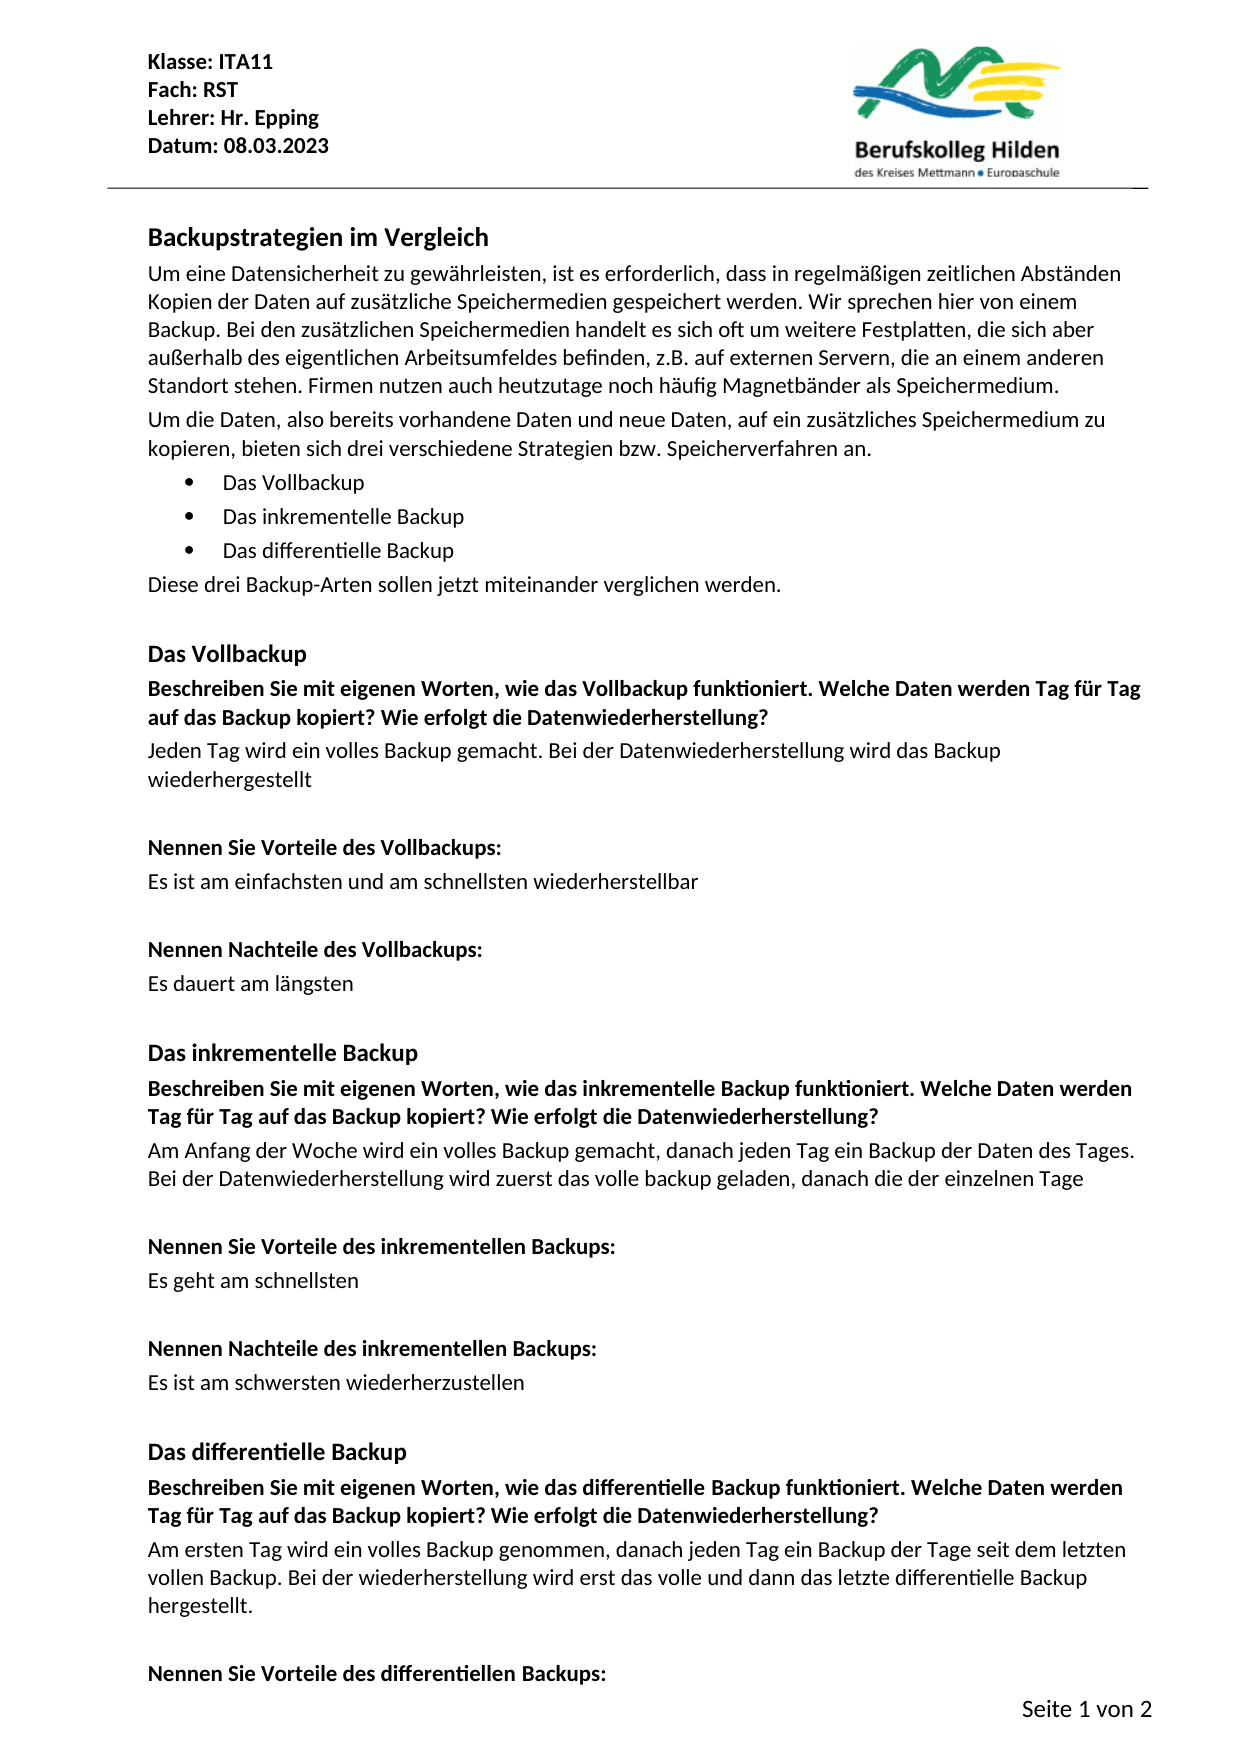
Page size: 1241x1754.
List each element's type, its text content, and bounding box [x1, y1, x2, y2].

text Es ist am schwersten wiederherzustellen [148, 1368, 1152, 1396]
text Das inkrementelle Backup [148, 1037, 1152, 1068]
list Das inkrementelle Backup [185, 502, 1152, 530]
text Nennen Sie Vorteile des Vollbackups: [148, 833, 1152, 861]
text Nennen Sie Vorteile des inkrementellen Backups: [148, 1232, 1152, 1260]
list Das differentielle Backup [185, 536, 1152, 564]
text Beschreiben Sie mit eigenen Worten, wie das Vollbackup funktioniert. Welche Daten werden Tag für Tag auf das Backup kopiert? Wie erfolgt die Datenwiederherstellung? [148, 674, 1152, 731]
text Nennen Nachteile des inkrementellen Backups: [148, 1334, 1152, 1362]
text Nennen Sie Vorteile des differentiellen Backups: [148, 1659, 1152, 1687]
text Jeden Tag wird ein volles Backup gemacht. Bei der Datenwiederherstellung wird das Backup wiederhergestellt [148, 737, 1152, 793]
text Um die Daten, also bereits vorhandene Daten und neue Daten, auf ein zusätzliches Speichermedium zu kopieren, bieten sich drei verschiedene Strategien bzw. Speicherverfahren an. [148, 406, 1152, 462]
text Diese drei Backup-Arten sollen jetzt miteinander verglichen werden. [148, 570, 1152, 598]
text Am ersten Tag wird ein volles Backup genommen, danach jeden Tag ein Backup der Tage seit dem letzten vollen Backup. Bei der wiederherstellung wird erst das volle und dann das letzte differentielle Backup hergestellt. [148, 1535, 1152, 1619]
list Das Vollbackup [185, 468, 1152, 496]
text Um eine Datensicherheit zu gewährleisten, ist es erforderlich, dass in regelmäßigen zeitlichen Abständen Kopien der Daten auf zusätzliche Speichermedien gespeichert werden. Wir sprechen hier von einem Backup. Bei den zusätzlichen Speichermedien handelt es sich oft um weitere Festplatten, die sich aber außerhalb des eigentlichen Arbeitsumfeldes befinden, z.B. auf externen Servern, die an einem anderen Standort stehen. Firmen nutzen auch heutzutage noch häufig Magnetbänder als Speichermedium. [148, 259, 1152, 399]
picture [877, 37, 1071, 188]
text Es dauert am längsten [148, 969, 1152, 997]
text Nennen Nachteile des Vollbackups: [148, 935, 1152, 963]
text Beschreiben Sie mit eigenen Worten, wie das differentielle Backup funktioniert. Welche Daten werden Tag für Tag auf das Backup kopiert? Wie erfolgt die Datenwiederherstellung? [148, 1473, 1152, 1529]
text Am Anfang der Woche wird ein volles Backup gemacht, danach jeden Tag ein Backup der Daten des Tages. Bei der Datenwiederherstellung wird zuerst das volle backup geladen, danach die der einzelnen Tage [148, 1136, 1152, 1192]
text Das Vollbackup [148, 638, 1152, 668]
text Backupstrategien im Vergleich [148, 220, 1152, 253]
text Beschreiben Sie mit eigenen Worten, wie das inkrementelle Backup funktioniert. Welche Daten werden Tag für Tag auf das Backup kopiert? Wie erfolgt die Datenwiederherstellung? [148, 1074, 1152, 1130]
text Es geht am schnellsten [148, 1266, 1152, 1294]
text Das differentielle Backup [148, 1436, 1152, 1467]
text Es ist am einfachsten und am schnellsten wiederherstellbar [148, 867, 1152, 895]
